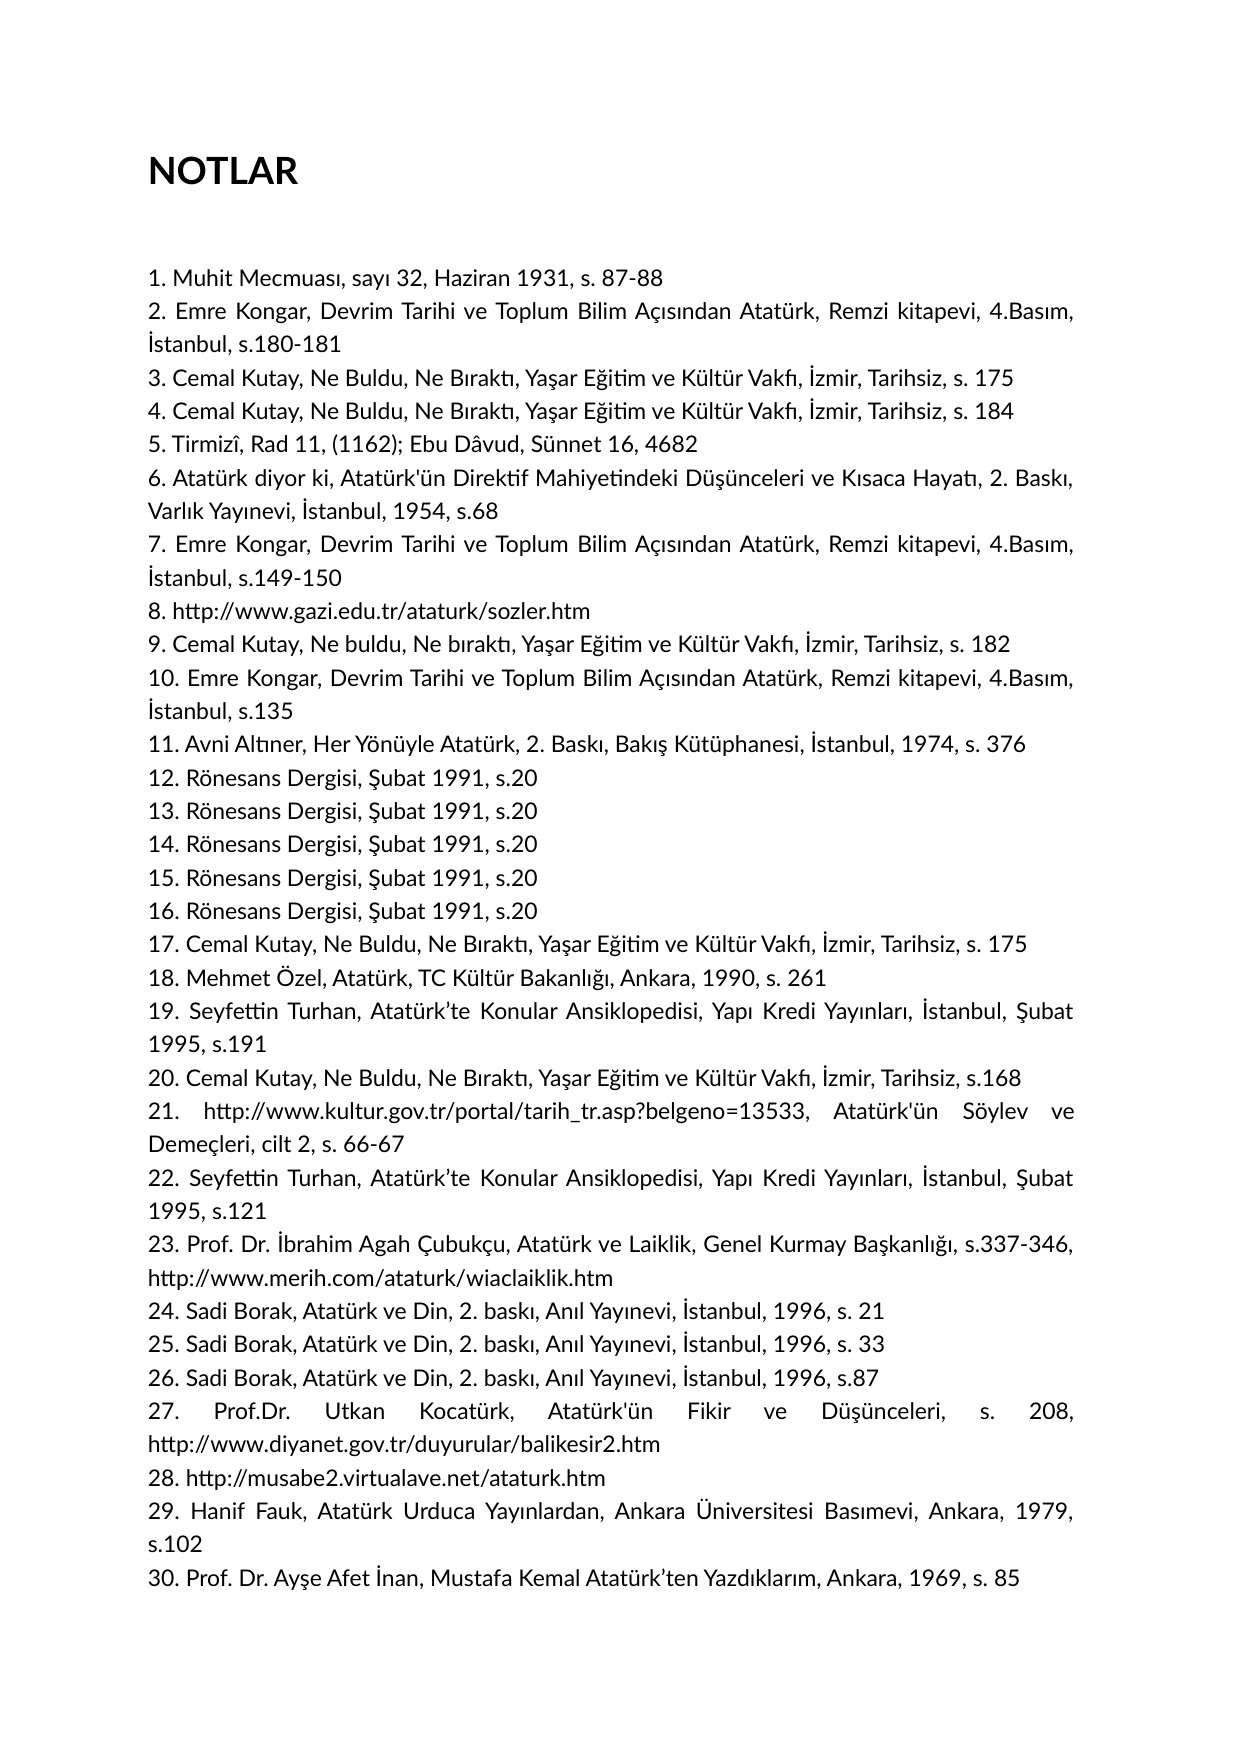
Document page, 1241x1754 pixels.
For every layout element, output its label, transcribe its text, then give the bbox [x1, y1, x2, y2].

subtitle NOTLAR [148, 148, 1075, 193]
text 6. Atatürk diyor ki, Atatürk'ün Direktif Mahiyetindeki Düşünceleri ve Kısaca Hayatı, 2. Baskı, Varlık Yayınevi, İstanbul, 1954, s.68 [148, 459, 1075, 526]
text 14. Rönesans Dergisi, Şubat 1991, s.20 [148, 826, 1075, 859]
text 5. Tirmizî, Rad 11, (1162); Ebu Dâvud, Sünnet 16, 4682 [148, 426, 1075, 459]
text 16. Rönesans Dergisi, Şubat 1991, s.20 [148, 893, 1075, 926]
text 3. Cemal Kutay, Ne Buldu, Ne Bıraktı, Yaşar Eğitim ve Kültür Vakfı, İzmir, Tarihsiz, s. 175 [148, 359, 1075, 393]
text 19. Seyfettin Turhan, Atatürk’te Konular Ansiklopedisi, Yapı Kredi Yayınları, İstanbul, Şubat 1995, s.191 [148, 993, 1075, 1059]
text 21. http://www.kultur.gov.tr/portal/tarih_tr.asp?belgeno=13533, Atatürk'ün Söylev ve Demeçleri, cilt 2, s. 66-67 [148, 1093, 1075, 1159]
text 10. Emre Kongar, Devrim Tarihi ve Toplum Bilim Açısından Atatürk, Remzi kitapevi, 4.Basım, İstanbul, s.135 [148, 659, 1075, 726]
text 18. Mehmet Özel, Atatürk, TC Kültür Bakanlığı, Ankara, 1990, s. 261 [148, 959, 1075, 993]
text 29. Hanif Fauk, Atatürk Urduca Yayınlardan, Ankara Üniversitesi Basımevi, Ankara, 1979, s.102 [148, 1493, 1075, 1559]
text 23. Prof. Dr. İbrahim Agah Çubukçu, Atatürk ve Laiklik, Genel Kurmay Başkanlığı, s.337-346, http://www.merih.com/ataturk/wiaclaiklik.htm [148, 1226, 1075, 1293]
text 22. Seyfettin Turhan, Atatürk’te Konular Ansiklopedisi, Yapı Kredi Yayınları, İstanbul, Şubat 1995, s.121 [148, 1159, 1075, 1226]
text 30. Prof. Dr. Ayşe Afet İnan, Mustafa Kemal Atatürk’ten Yazdıklarım, Ankara, 1969, s. 85 [148, 1559, 1075, 1593]
text 12. Rönesans Dergisi, Şubat 1991, s.20 [148, 759, 1075, 793]
text 17. Cemal Kutay, Ne Buldu, Ne Bıraktı, Yaşar Eğitim ve Kültür Vakfı, İzmir, Tarihsiz, s. 175 [148, 926, 1075, 959]
text 7. Emre Kongar, Devrim Tarihi ve Toplum Bilim Açısından Atatürk, Remzi kitapevi, 4.Basım, İstanbul, s.149-150 [148, 526, 1075, 593]
text 8. http://www.gazi.edu.tr/ataturk/sozler.htm [148, 593, 1075, 626]
text 24. Sadi Borak, Atatürk ve Din, 2. baskı, Anıl Yayınevi, İstanbul, 1996, s. 21 [148, 1293, 1075, 1326]
text 26. Sadi Borak, Atatürk ve Din, 2. baskı, Anıl Yayınevi, İstanbul, 1996, s.87 [148, 1359, 1075, 1393]
text 28. http://musabe2.virtualave.net/ataturk.htm [148, 1459, 1075, 1493]
text 11. Avni Altıner, Her Yönüyle Atatürk, 2. Baskı, Bakış Kütüphanesi, İstanbul, 1974, s. 376 [148, 726, 1075, 759]
text 1. Muhit Mecmuası, sayı 32, Haziran 1931, s. 87-88 [148, 259, 1075, 293]
text 15. Rönesans Dergisi, Şubat 1991, s.20 [148, 859, 1075, 893]
text 2. Emre Kongar, Devrim Tarihi ve Toplum Bilim Açısından Atatürk, Remzi kitapevi, 4.Basım, İstanbul, s.180-181 [148, 293, 1075, 359]
text 4. Cemal Kutay, Ne Buldu, Ne Bıraktı, Yaşar Eğitim ve Kültür Vakfı, İzmir, Tarihsiz, s. 184 [148, 393, 1075, 426]
text 25. Sadi Borak, Atatürk ve Din, 2. baskı, Anıl Yayınevi, İstanbul, 1996, s. 33 [148, 1326, 1075, 1359]
text 13. Rönesans Dergisi, Şubat 1991, s.20 [148, 793, 1075, 826]
text 9. Cemal Kutay, Ne buldu, Ne bıraktı, Yaşar Eğitim ve Kültür Vakfı, İzmir, Tarihsiz, s. 182 [148, 626, 1075, 659]
text 20. Cemal Kutay, Ne Buldu, Ne Bıraktı, Yaşar Eğitim ve Kültür Vakfı, İzmir, Tarihsiz, s.168 [148, 1059, 1075, 1093]
text 27. Prof.Dr. Utkan Kocatürk, Atatürk'ün Fikir ve Düşünceleri, s. 208, http://www.diyanet.gov.tr/duyurular/balikesir2.htm [148, 1393, 1075, 1459]
